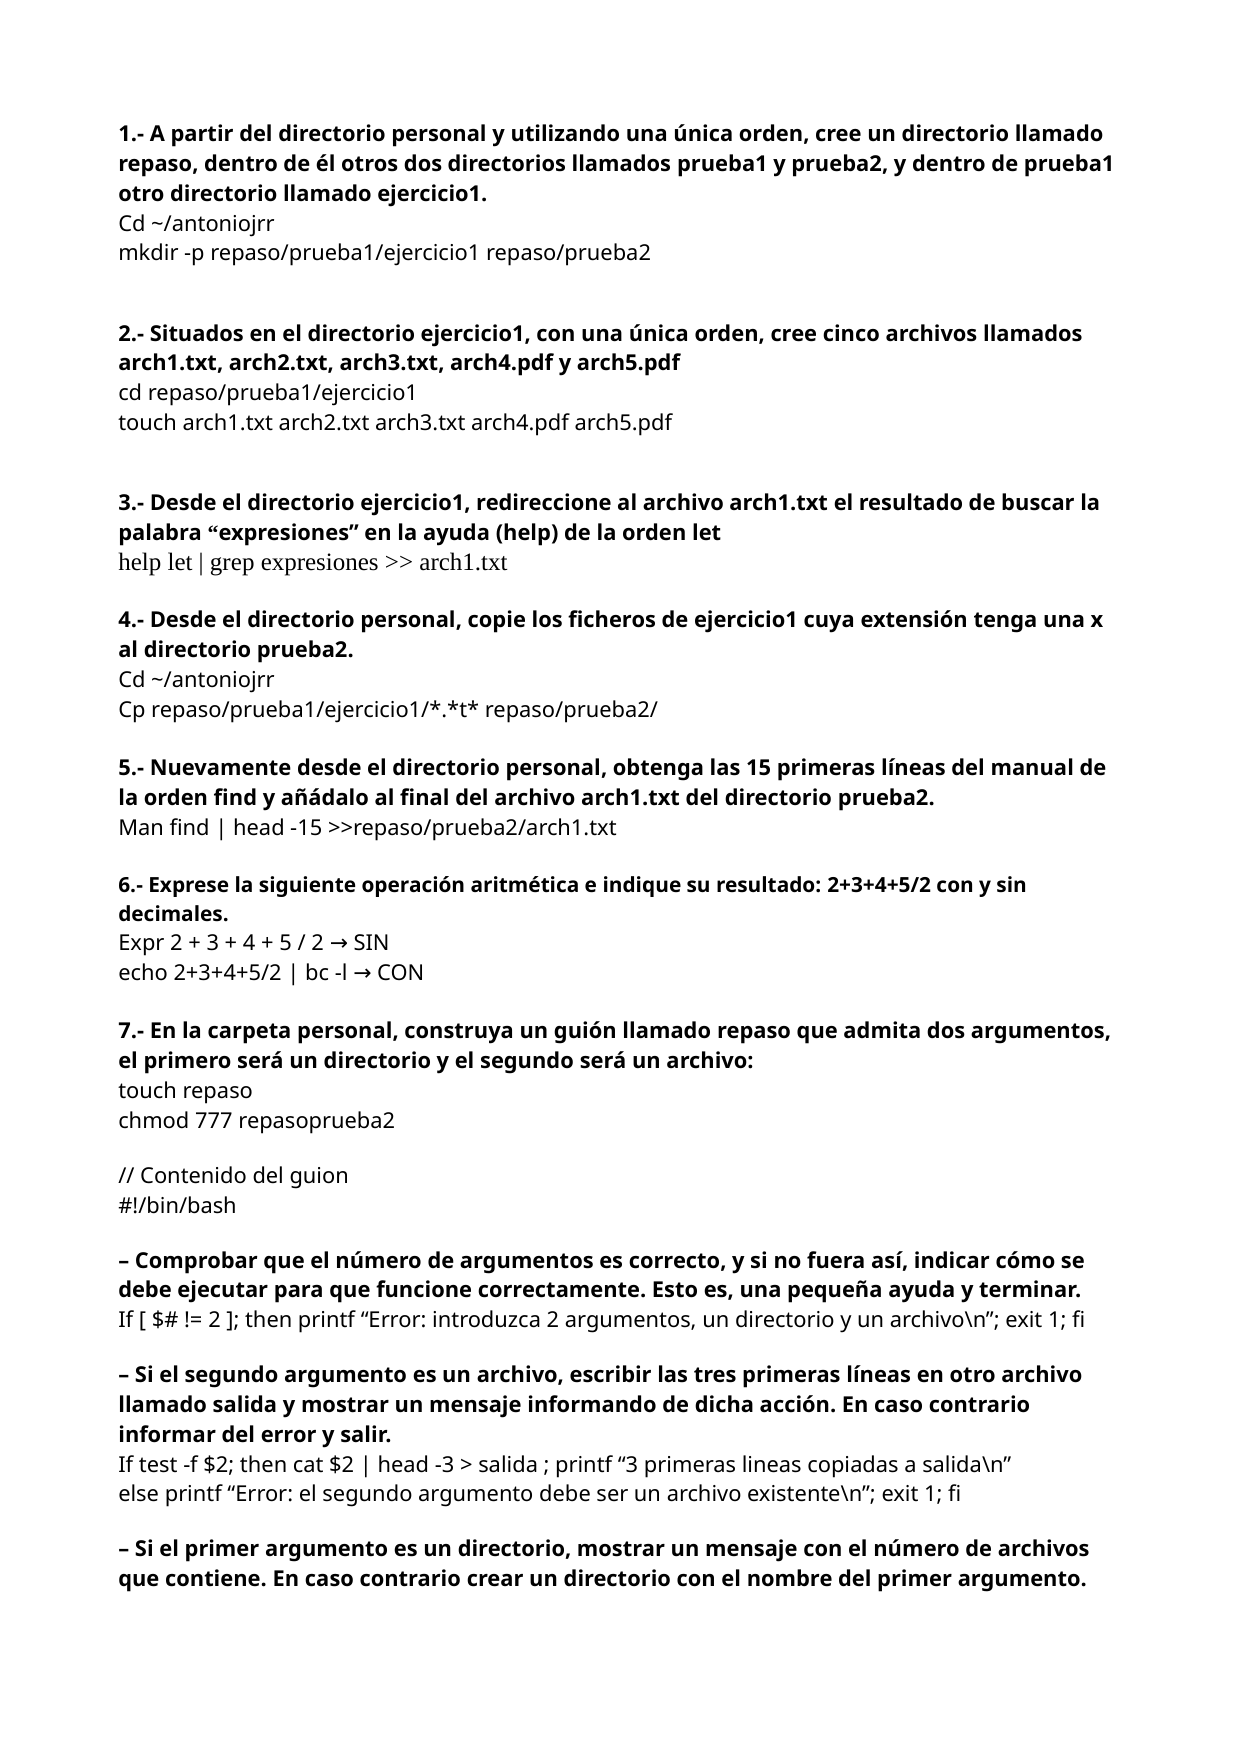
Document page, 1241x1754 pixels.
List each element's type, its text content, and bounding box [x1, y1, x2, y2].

text touch repaso [118, 1075, 1122, 1105]
text 4.- Desde el directorio personal, copie los ficheros de ejercicio1 cuya extensión tenga una x al directorio prueba2. [118, 604, 1122, 664]
text Expr 2 + 3 + 4 + 5 / 2 → SIN [118, 927, 1122, 957]
text cd repaso/prueba1/ejercicio1 [118, 377, 1122, 407]
text help let | grep expresiones >> arch1.txt [118, 547, 1122, 575]
text Cd ~/antoniojrr [118, 664, 1122, 693]
text 6.- Exprese la siguiente operación aritmética e indique su resultado: 2+3+4+5/2 con y sin decimales. [118, 870, 1122, 927]
text 1.- A partir del directorio personal y utilizando una única orden, cree un directorio llamado repaso, dentro de él otros dos directorios llamados prueba1 y prueba2, y dentro de prueba1 otro directorio llamado ejercicio1. [118, 118, 1122, 207]
text 7.- En la carpeta personal, construya un guión llamado repaso que admita dos argumentos, el primero será un directorio y el segundo será un archivo: [118, 1015, 1122, 1075]
text 2.- Situados en el directorio ejercicio1, con una única orden, cree cinco archivos llamados arch1.txt, arch2.txt, arch3.txt, arch4.pdf y arch5.pdf [118, 317, 1122, 377]
text // Contenido del guion [118, 1160, 1122, 1189]
text If [ $# != 2 ]; then printf “Error: introduzca 2 argumentos, un directorio y un archivo\n”; exit 1; fi [118, 1304, 1122, 1334]
text else printf “Error: el segundo argumento debe ser un archivo existente\n”; exit 1; fi [118, 1478, 1122, 1508]
text If test -f $2; then cat $2 | head -3 > salida ; printf “3 primeras lineas copiadas a salida\n” [118, 1448, 1122, 1478]
text Man find | head -15 >>repaso/prueba2/arch1.txt [118, 812, 1122, 841]
text chmod 777 repasoprueba2 [118, 1105, 1122, 1134]
text – Si el segundo argumento es un archivo, escribir las tres primeras líneas en otro archivo llamado salida y mostrar un mensaje informando de dicha acción. En caso contrario informar del error y salir. [118, 1359, 1122, 1448]
text #!/bin/bash [118, 1189, 1122, 1219]
text echo 2+3+4+5/2 | bc -l → CON [118, 957, 1122, 987]
text – Comprobar que el número de argumentos es correcto, y si no fuera así, indicar cómo se debe ejecutar para que funcione correctamente. Esto es, una pequeña ayuda y terminar. [118, 1244, 1122, 1304]
text – Si el primer argumento es un directorio, mostrar un mensaje con el número de archivos que contiene. En caso contrario crear un directorio con el nombre del primer argumento. [118, 1533, 1122, 1593]
text Cp repaso/prueba1/ejercicio1/*.*t* repaso/prueba2/ [118, 693, 1122, 723]
text touch arch1.txt arch2.txt arch3.txt arch4.pdf arch5.pdf [118, 407, 1122, 437]
text Cd ~/antoniojrr [118, 207, 1122, 237]
text 5.- Nuevamente desde el directorio personal, obtenga las 15 primeras líneas del manual de la orden find y añádalo al final del archivo arch1.txt del directorio prueba2. [118, 752, 1122, 812]
text 3.- Desde el directorio ejercicio1, redireccione al archivo arch1.txt el resultado de buscar la palabra “expresiones” en la ayuda (help) de la orden let [118, 487, 1122, 547]
text mkdir -p repaso/prueba1/ejercicio1 repaso/prueba2 [118, 237, 1122, 267]
